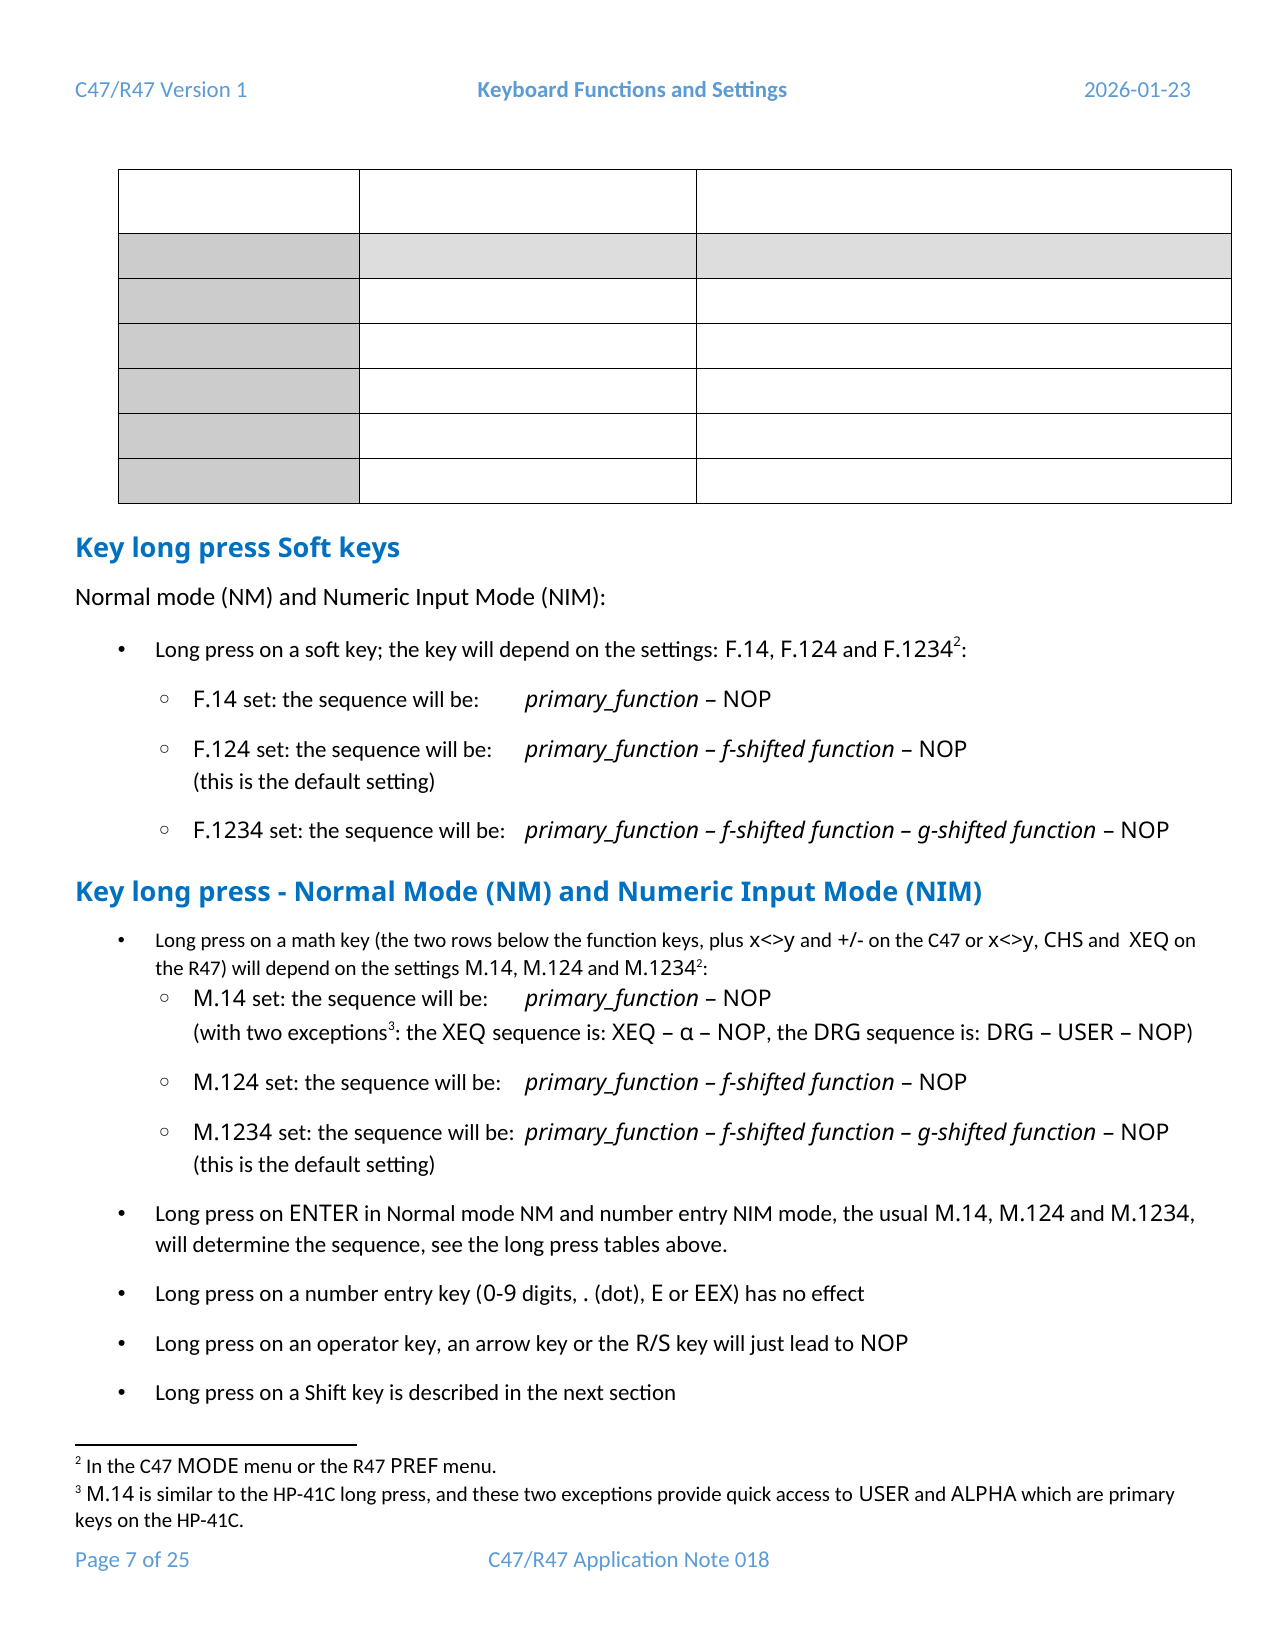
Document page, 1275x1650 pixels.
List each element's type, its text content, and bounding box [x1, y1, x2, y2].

list F.1234 set: the sequence will be: primary_function – f-shifted function – g-shifted function – NOP [155, 814, 1200, 845]
table_cell [697, 279, 1231, 323]
table_cell [360, 279, 696, 323]
table_cell [119, 369, 359, 413]
list M.124 set: the sequence will be: primary_function – f-shifted function – NOP [155, 1066, 1200, 1097]
list In the C47 MODE menu or the R47 PREF menu. [75, 1451, 1200, 1479]
table_cell [697, 234, 1231, 278]
list F.14 set: the sequence will be: primary_function – NOP [155, 683, 1200, 714]
table_cell [119, 279, 359, 323]
table_cell [697, 414, 1231, 458]
table_cell [119, 170, 359, 233]
list Long press on a soft key; the key will depend on the settings: F.14, F.124 and F.1234: [118, 633, 1200, 664]
table_cell [119, 324, 359, 368]
table_cell [697, 369, 1231, 413]
list Long press on an operator key, an arrow key or the R/S key will just lead to NOP [118, 1327, 1200, 1358]
list Long press on a math key (the two rows below the function keys, plus x<>y and +/- on the C47 or x<>y, CHS and XEQ on the R47) will depend on the settings M.14, M.124 and M.12343: [118, 925, 1200, 982]
subtitle Key long press - Normal Mode (NM) and Numeric Input Mode (NIM) [75, 872, 1200, 909]
list F.124 set: the sequence will be: primary_function – f-shifted function – NOP (this is the default setting) [155, 733, 1200, 795]
text Normal mode (NM) and Numeric Input Mode (NIM): [75, 581, 1200, 611]
list M.1234 set: the sequence will be: primary_function – f-shifted function – g-shifted function – NOP (this is the default setting) [155, 1116, 1200, 1178]
table_cell [360, 170, 696, 233]
table_cell [697, 459, 1231, 503]
table_cell [360, 369, 696, 413]
list Long press on a number entry key (0-9 digits, . (dot), E or EEX) has no effect [118, 1277, 1200, 1308]
table_cell [360, 414, 696, 458]
table_cell [360, 324, 696, 368]
list Long press on ENTER in Normal mode NM and number entry NIM mode, the usual M.14, M.124 and M.1234, will determine the sequence, see the long press tables above. [118, 1197, 1200, 1258]
table_cell [119, 459, 359, 503]
table_cell [697, 170, 1231, 233]
table_cell [360, 459, 696, 503]
list M.14 is similar to the HP-41C long press, and these two exceptions provide quick access to USER and ALPHA which are primary keys on the HP-41C. [75, 1479, 1200, 1533]
list Long press on a Shift key is described in the next section [118, 1378, 1200, 1406]
table_cell [360, 234, 696, 278]
table_cell [119, 414, 359, 458]
table_cell [697, 324, 1231, 368]
table_cell [119, 234, 359, 278]
list M.14 set: the sequence will be: primary_function – NOP (with two exceptions: the XEQ sequence is: XEQ – α – NOP, the DRG sequence is: DRG – USER – NOP) [155, 982, 1200, 1047]
